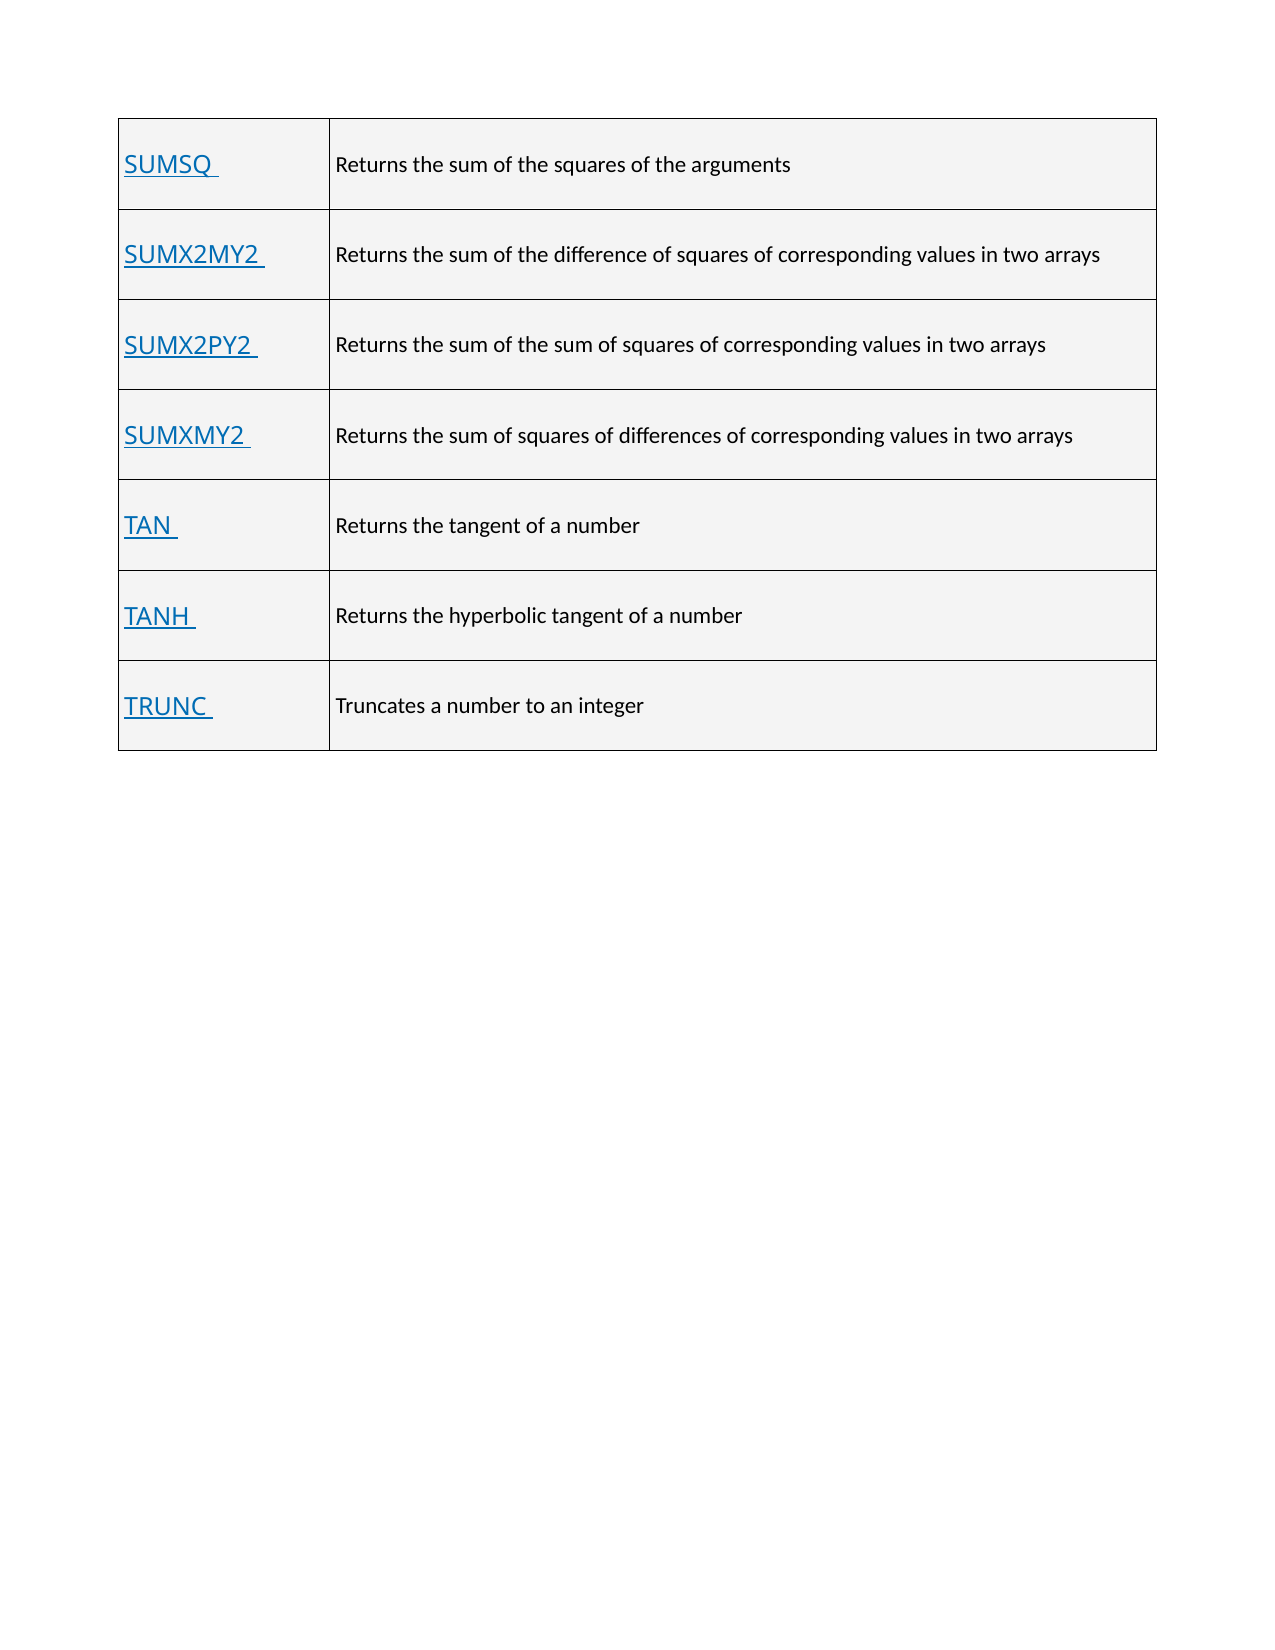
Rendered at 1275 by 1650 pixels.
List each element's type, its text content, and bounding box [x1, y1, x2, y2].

table_cell Returns the sum of the sum of squares of corresponding values in two arrays [330, 300, 1156, 389]
table_cell Truncates a number to an integer [330, 661, 1156, 750]
table_cell Returns the sum of the squares of the arguments [330, 119, 1156, 208]
table_cell SUMXMY2 [119, 390, 329, 479]
table_cell SUMX2PY2 [119, 300, 329, 389]
table_cell SUMX2MY2 [119, 210, 329, 299]
table_cell Returns the hyperbolic tangent of a number [330, 571, 1156, 660]
table_cell SUMSQ [119, 119, 329, 208]
table_cell TANH [119, 571, 329, 660]
table_cell TRUNC [119, 661, 329, 750]
table_cell Returns the tangent of a number [330, 480, 1156, 570]
table_cell Returns the sum of the difference of squares of corresponding values in two arrays [330, 210, 1156, 299]
table_cell TAN [119, 480, 329, 570]
table_cell Returns the sum of squares of differences of corresponding values in two arrays [330, 390, 1156, 479]
